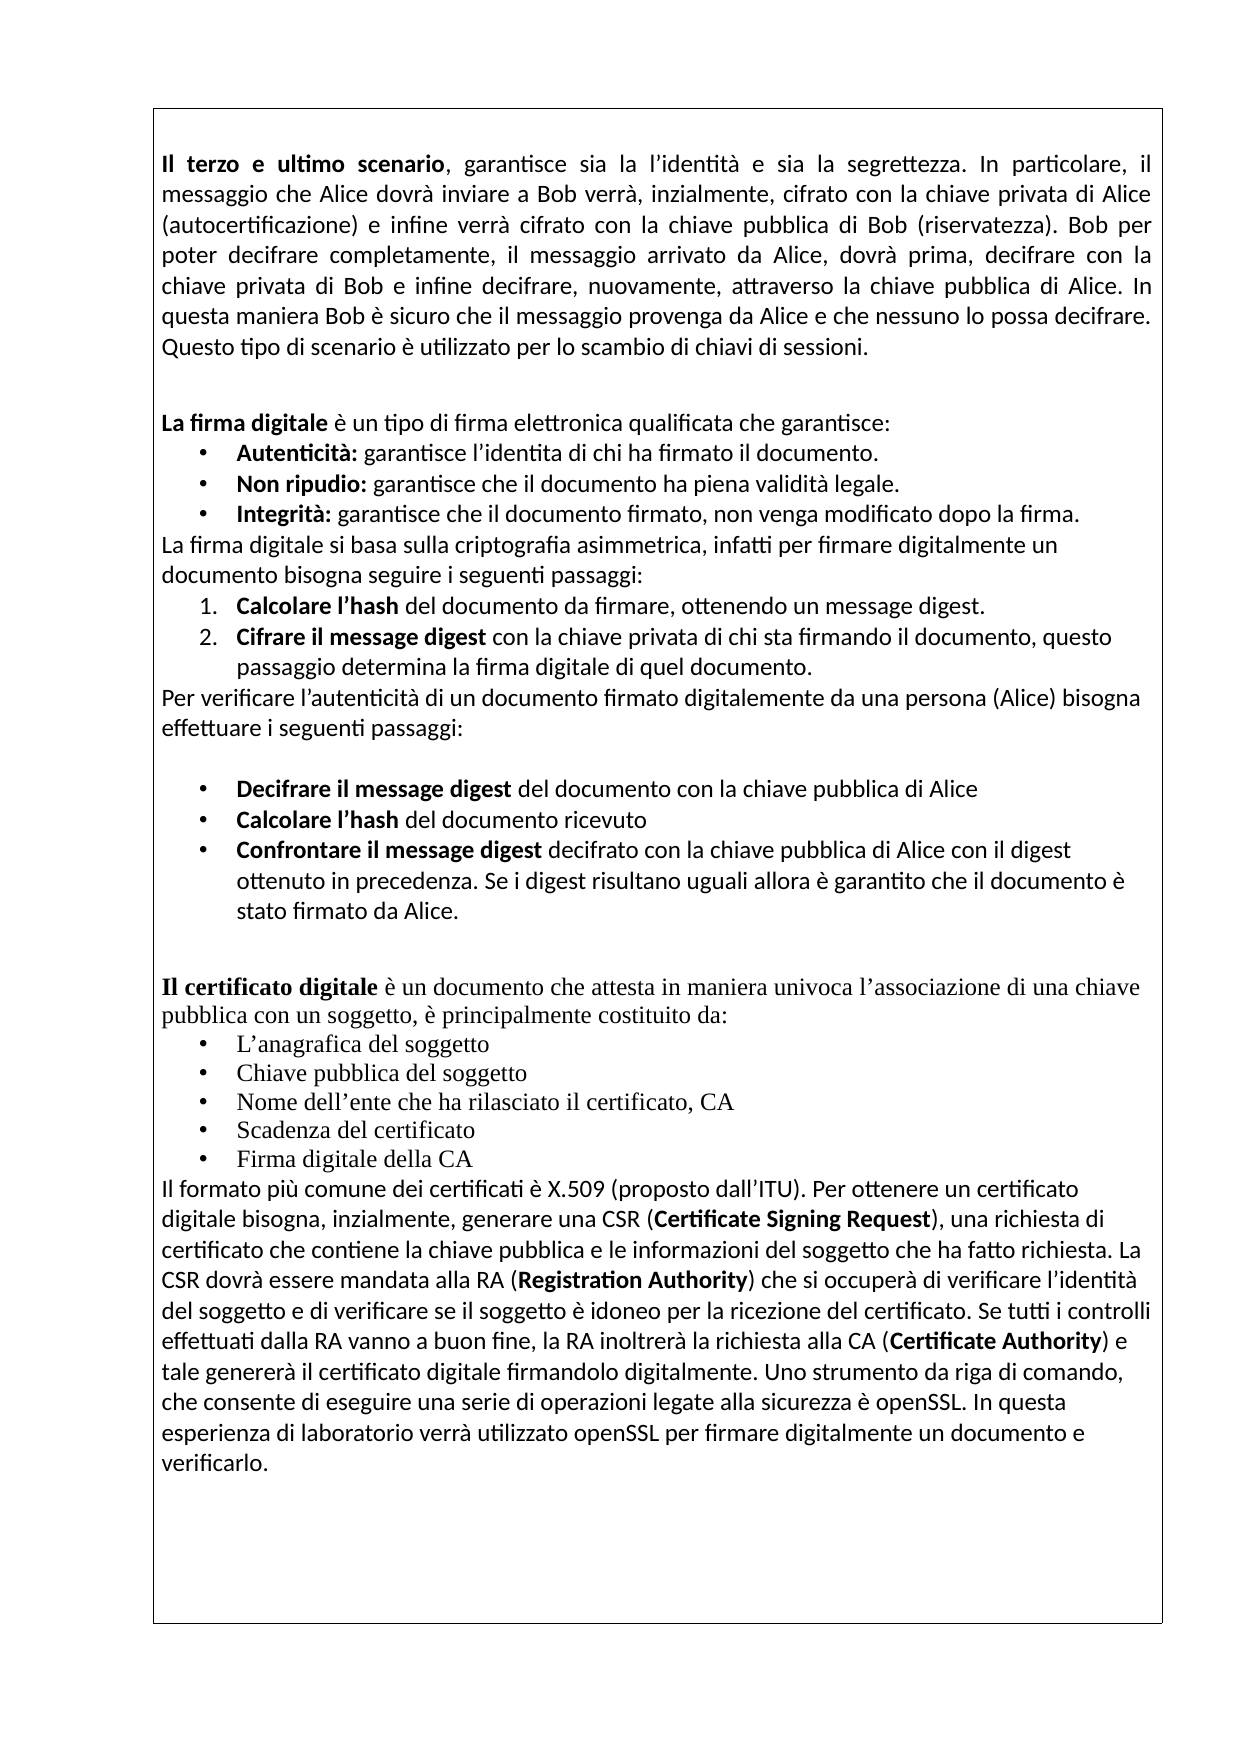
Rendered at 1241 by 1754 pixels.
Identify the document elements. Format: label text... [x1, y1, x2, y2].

table_cell Il terzo e ultimo scenario, garantisce sia la l’identità e sia la segrettezza. In particolare, il messaggio che Alice dovrà inviare a Bob verrà, inzialmente, cifrato con la chiave privata di Alice (autocertificazione) e infine verrà cifrato con la chiave pubblica di Bob (riservatezza). Bob per poter decifrare completamente, il messaggio arrivato da Alice, dovrà prima, decifrare con la chiave privata di Bob e infine decifrare, nuovamente, attraverso la chiave pubblica di Alice. In questa maniera Bob è sicuro che il messaggio provenga da Alice e che nessuno lo possa decifrare. Questo tipo di scenario è utilizzato per lo scambio di chiavi di sessioni. La firma digitale è un tipo di firma elettronica qualificata che garantisce: Autenticità: garantisce l’identita di chi ha firmato il documento. Non ripudio: garantisce che il documento ha piena validità legale. Integrità: garantisce che il documento firmato, non venga modificato dopo la firma. La firma digitale si basa sulla criptografia asimmetrica, infatti per firmare digitalmente un documento bisogna seguire i seguenti passaggi: Calcolare l’hash del documento da firmare, ottenendo un message digest. Cifrare il message digest con la chiave privata di chi sta firmando il documento, questo passaggio determina la firma digitale di quel documento. Per verificare l’autenticità di un documento firmato digitalemente da una persona (Alice) bisogna effettuare i seguenti passaggi: Decifrare il message digest del documento con la chiave pubblica di Alice Calcolare l’hash del documento ricevuto Confrontare il message digest decifrato con la chiave pubblica di Alice con il digest ottenuto in precedenza. Se i digest risultano uguali allora è garantito che il documento è stato firmato da Alice. Il certificato digitale è un documento che attesta in maniera univoca l’associazione di una chiave pubblica con un soggetto, è principalmente costituito da: L’anagrafica del soggetto Chiave pubblica del soggetto Nome dell’ente che ha rilasciato il certificato, CA Scadenza del certificato Firma digitale della CA Il formato più comune dei certificati è X.509 (proposto dall’ITU). Per ottenere un certificato digitale bisogna, inzialmente, generare una CSR (Certificate Signing Request), una richiesta di certificato che contiene la chiave pubblica e le informazioni del soggetto che ha fatto richiesta. La CSR dovrà essere mandata alla RA (Registration Authority) che si occuperà di verificare l’identità del soggetto e di verificare se il soggetto è idoneo per la ricezione del certificato. Se tutti i controlli effettuati dalla RA vanno a buon fine, la RA inoltrerà la richiesta alla CA (Certificate Authority) e tale genererà il certificato digitale firmandolo digitalmente. Uno strumento da riga di comando, che consente di eseguire una serie di operazioni legate alla sicurezza è openSSL. In questa esperienza di laboratorio verrà utilizzato openSSL per firmare digitalmente un documento e verificarlo. [154, 109, 1162, 1623]
